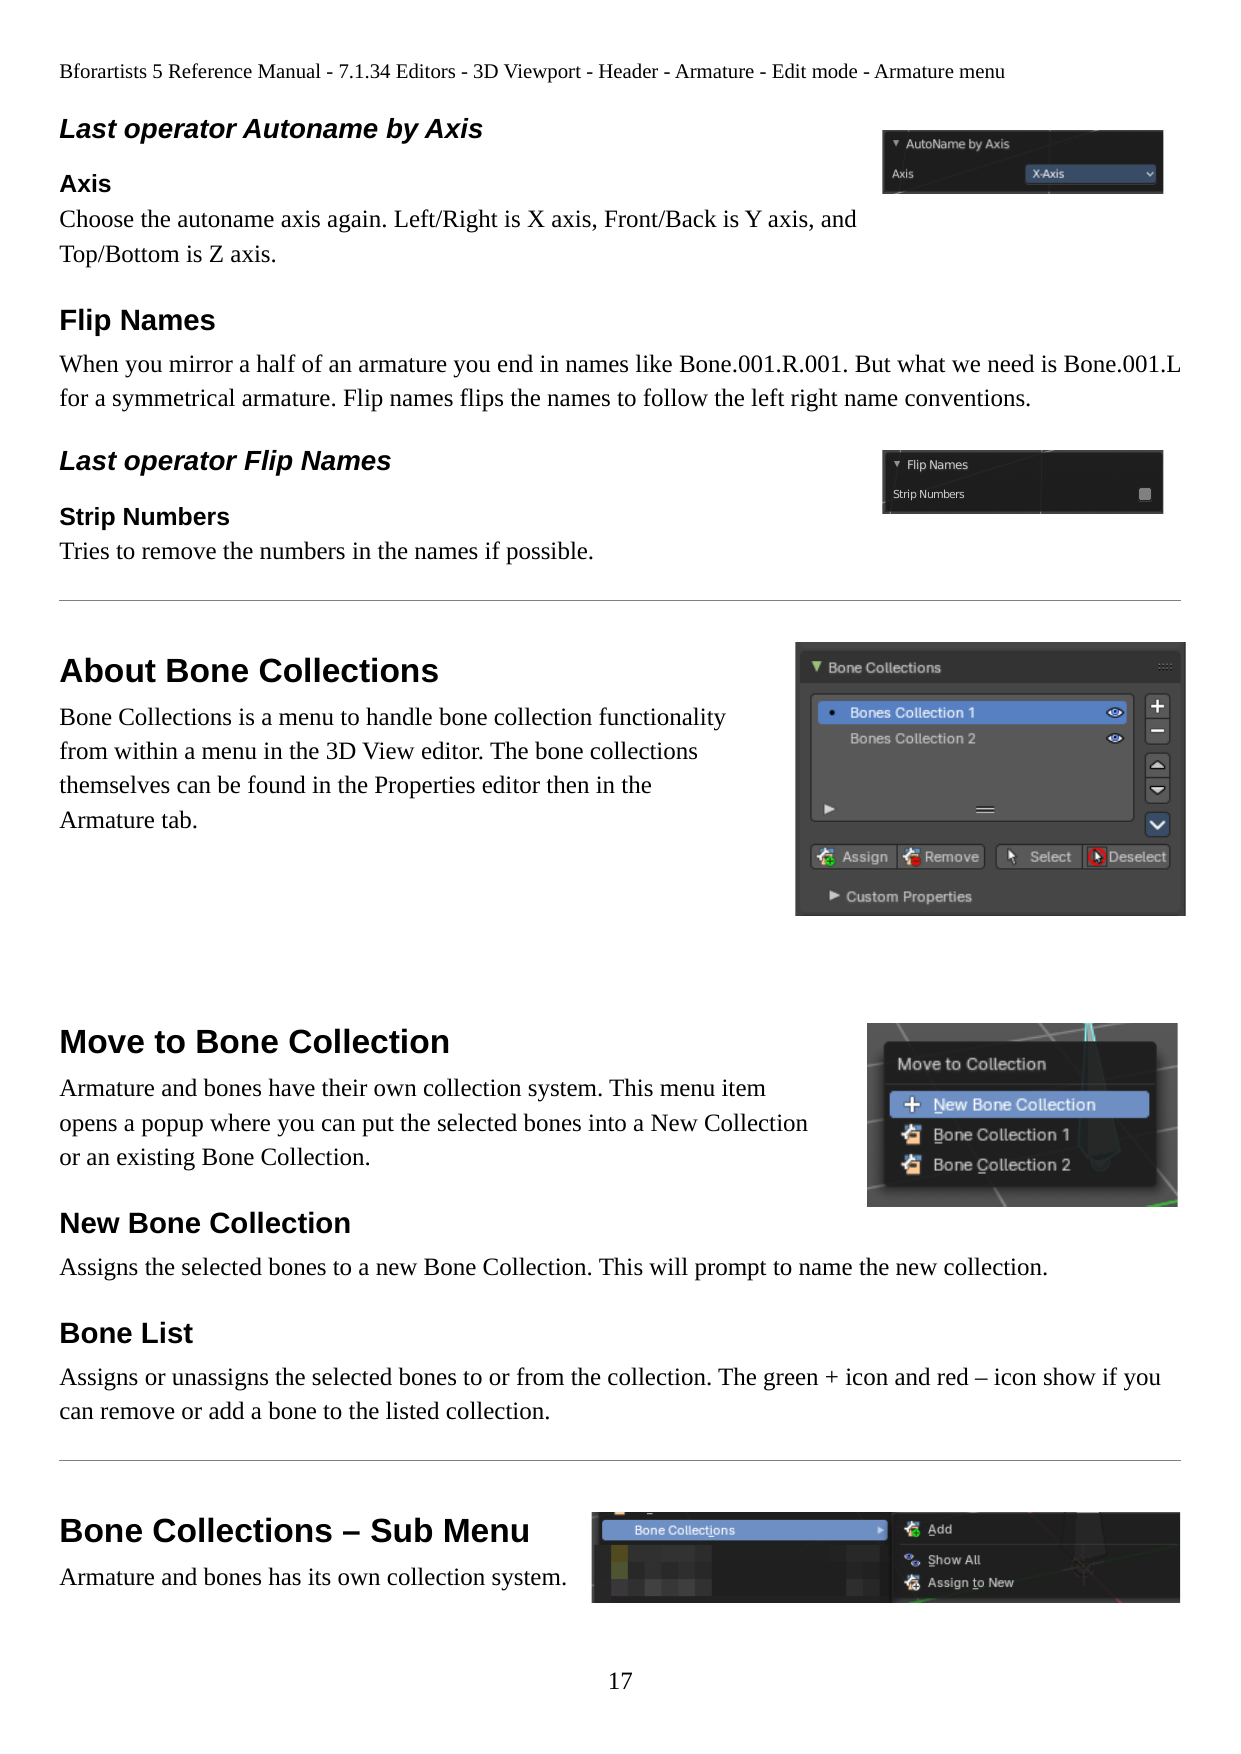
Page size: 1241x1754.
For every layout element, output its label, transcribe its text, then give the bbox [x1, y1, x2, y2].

subtitle New Bone Collection [59, 1206, 1181, 1239]
subtitle Last operator Flip Names [59, 445, 1181, 477]
subtitle About Bone Collections [59, 650, 795, 689]
text When you mirror a half of an armature you end in names like Bone.001.R.001. But what we need is Bone.001.L for a symmetrical armature. Flip names flips the names to follow the left right name conventions. [59, 349, 1181, 412]
subtitle Move to Bone Collection [59, 1022, 1181, 1061]
picture [591, 1512, 1180, 1603]
subtitle Strip Numbers [59, 502, 1181, 530]
subtitle Bone Collections – Sub Menu [59, 1511, 1181, 1549]
picture [882, 130, 1164, 194]
subtitle Axis [59, 169, 1181, 198]
text Armature and bones have their own collection system. This menu item opens a popup where you can put the selected bones into a New Collection or an existing Bone Collection. [59, 1073, 867, 1171]
subtitle Bone List [59, 1316, 1181, 1349]
text Assigns the selected bones to a new Bone Collection. This will prompt to name the new collection. [59, 1252, 1181, 1281]
picture [867, 1023, 1178, 1207]
text Choose the autoname axis again. Left/Right is X axis, Front/Back is Y axis, and Top/Bottom is Z axis. [59, 204, 1181, 267]
text Assigns or unassigns the selected bones to or from the collection. The green + icon and red – icon show if you can remove or add a bone to the listed collection. [59, 1362, 1181, 1425]
text Armature and bones has its own collection system. [59, 1562, 591, 1590]
picture [882, 450, 1164, 514]
text Bone Collections is a menu to handle bone collection functionality from within a menu in the 3D View editor. The bone collections themselves can be found in the Properties editor then in the Armature tab. [59, 702, 795, 834]
picture [795, 642, 1186, 916]
subtitle Flip Names [59, 302, 1181, 336]
text Tries to remove the numbers in the names if possible. [59, 536, 1181, 565]
subtitle Last operator Autoname by Axis [59, 113, 1181, 144]
